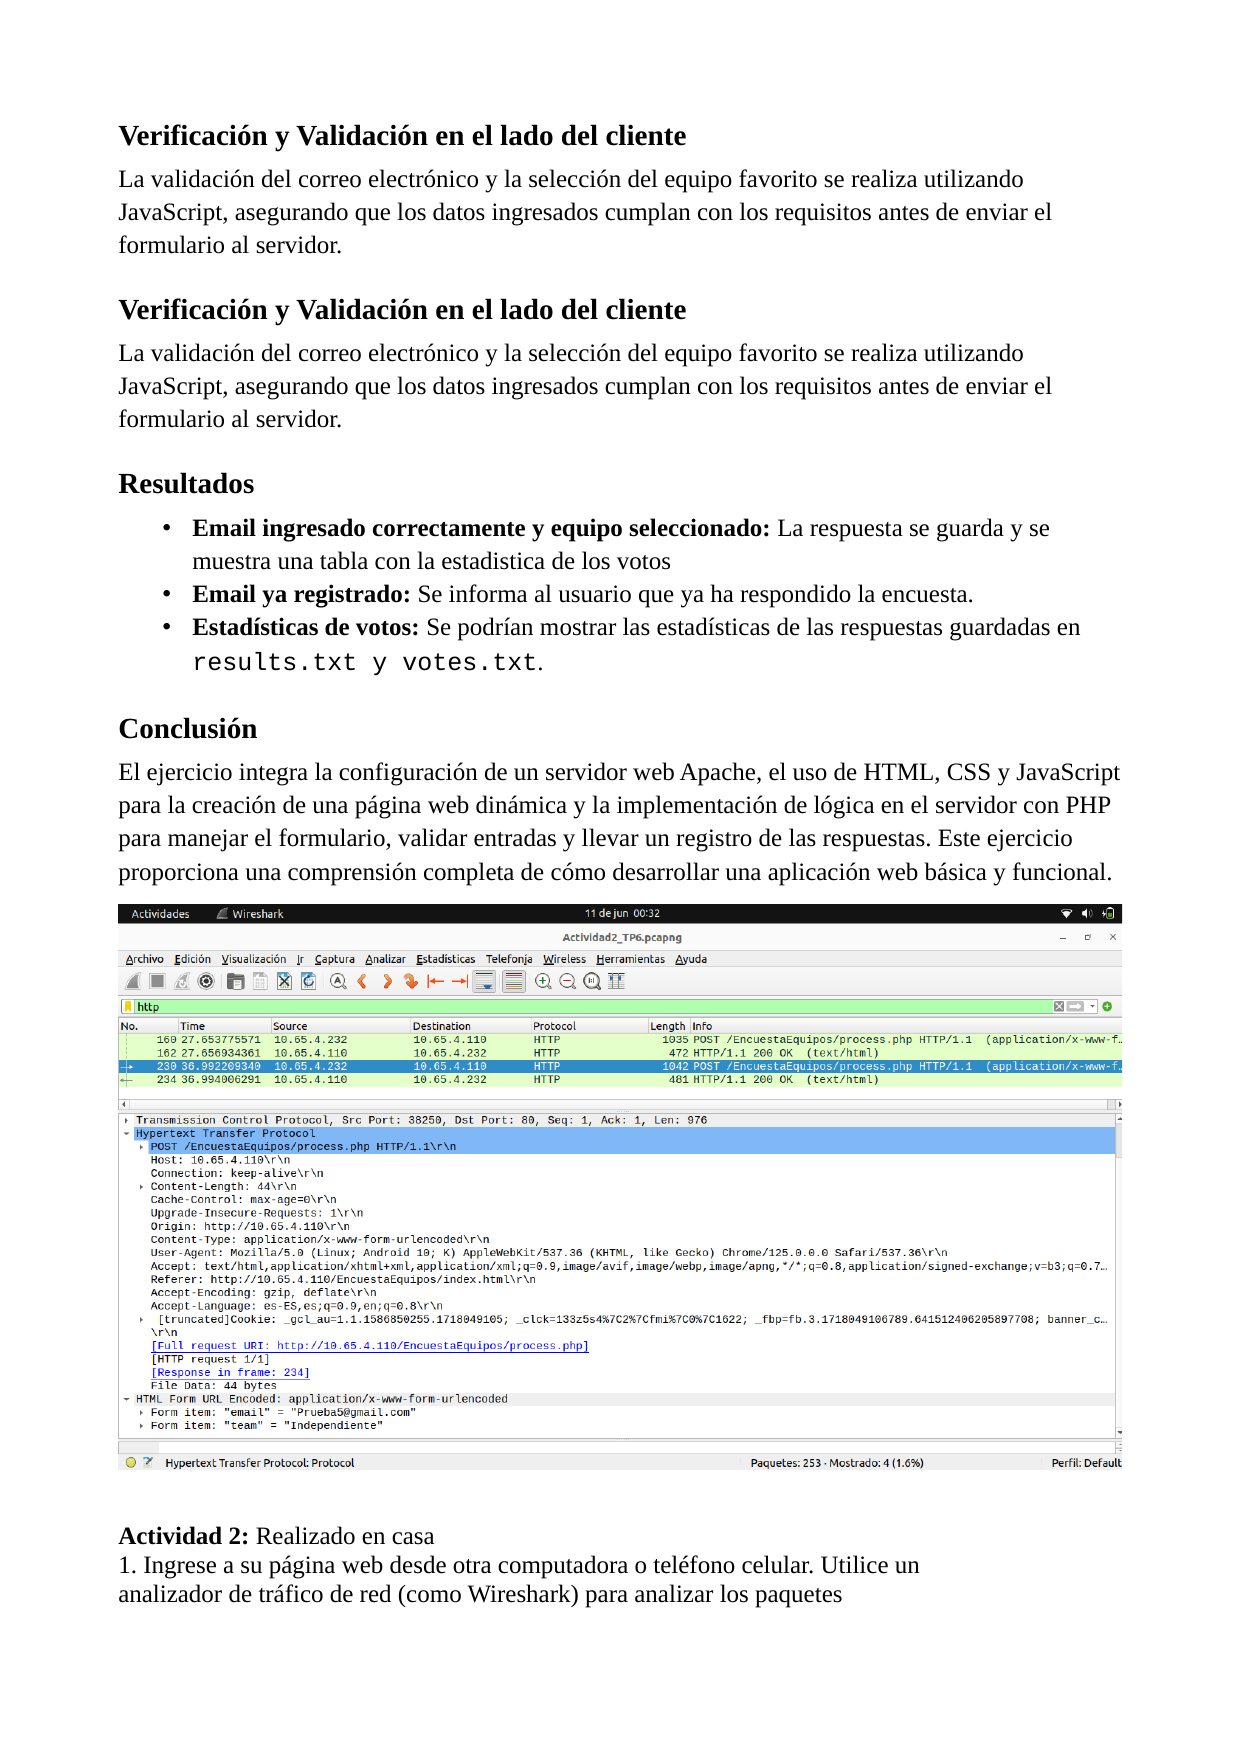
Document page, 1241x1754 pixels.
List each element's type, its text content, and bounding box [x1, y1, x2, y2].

list Estadísticas de votos: Se podrían mostrar las estadísticas de las respuestas guardadas en results.txt y votes.txt. [162, 612, 1122, 678]
list Email ingresado correctamente y equipo seleccionado: La respuesta se guarda y se muestra una tabla con la estadistica de los votos [162, 513, 1122, 574]
picture [118, 904, 1123, 1470]
text analizador de tráfico de red (como Wireshark) para analizar los paquetes [118, 1579, 1122, 1608]
subtitle Resultados [118, 467, 1122, 500]
text La validación del correo electrónico y la selección del equipo favorito se realiza utilizando JavaScript, asegurando que los datos ingresados cumplan con los requisitos antes de enviar el formulario al servidor. [118, 164, 1122, 259]
text El ejercicio integra la configuración de un servidor web Apache, el uso de HTML, CSS y JavaScript para la creación de una página web dinámica y la implementación de lógica en el servidor con PHP para manejar el formulario, validar entradas y llevar un registro de las respuestas. Este ejercicio proporciona una comprensión completa de cómo desarrollar una aplicación web básica y funcional. [118, 757, 1122, 885]
subtitle Verificación y Validación en el lado del cliente [118, 118, 1122, 152]
subtitle Verificación y Validación en el lado del cliente [118, 292, 1122, 326]
list Email ya registrado: Se informa al usuario que ya ha respondido la encuesta. [162, 579, 1122, 607]
subtitle Conclusión [118, 711, 1122, 745]
text 1. Ingrese a su página web desde otra computadora o teléfono celular. Utilice un [118, 1550, 1122, 1579]
text Actividad 2: Realizado en casa [118, 1521, 1122, 1550]
text La validación del correo electrónico y la selección del equipo favorito se realiza utilizando JavaScript, asegurando que los datos ingresados cumplan con los requisitos antes de enviar el formulario al servidor. [118, 338, 1122, 433]
